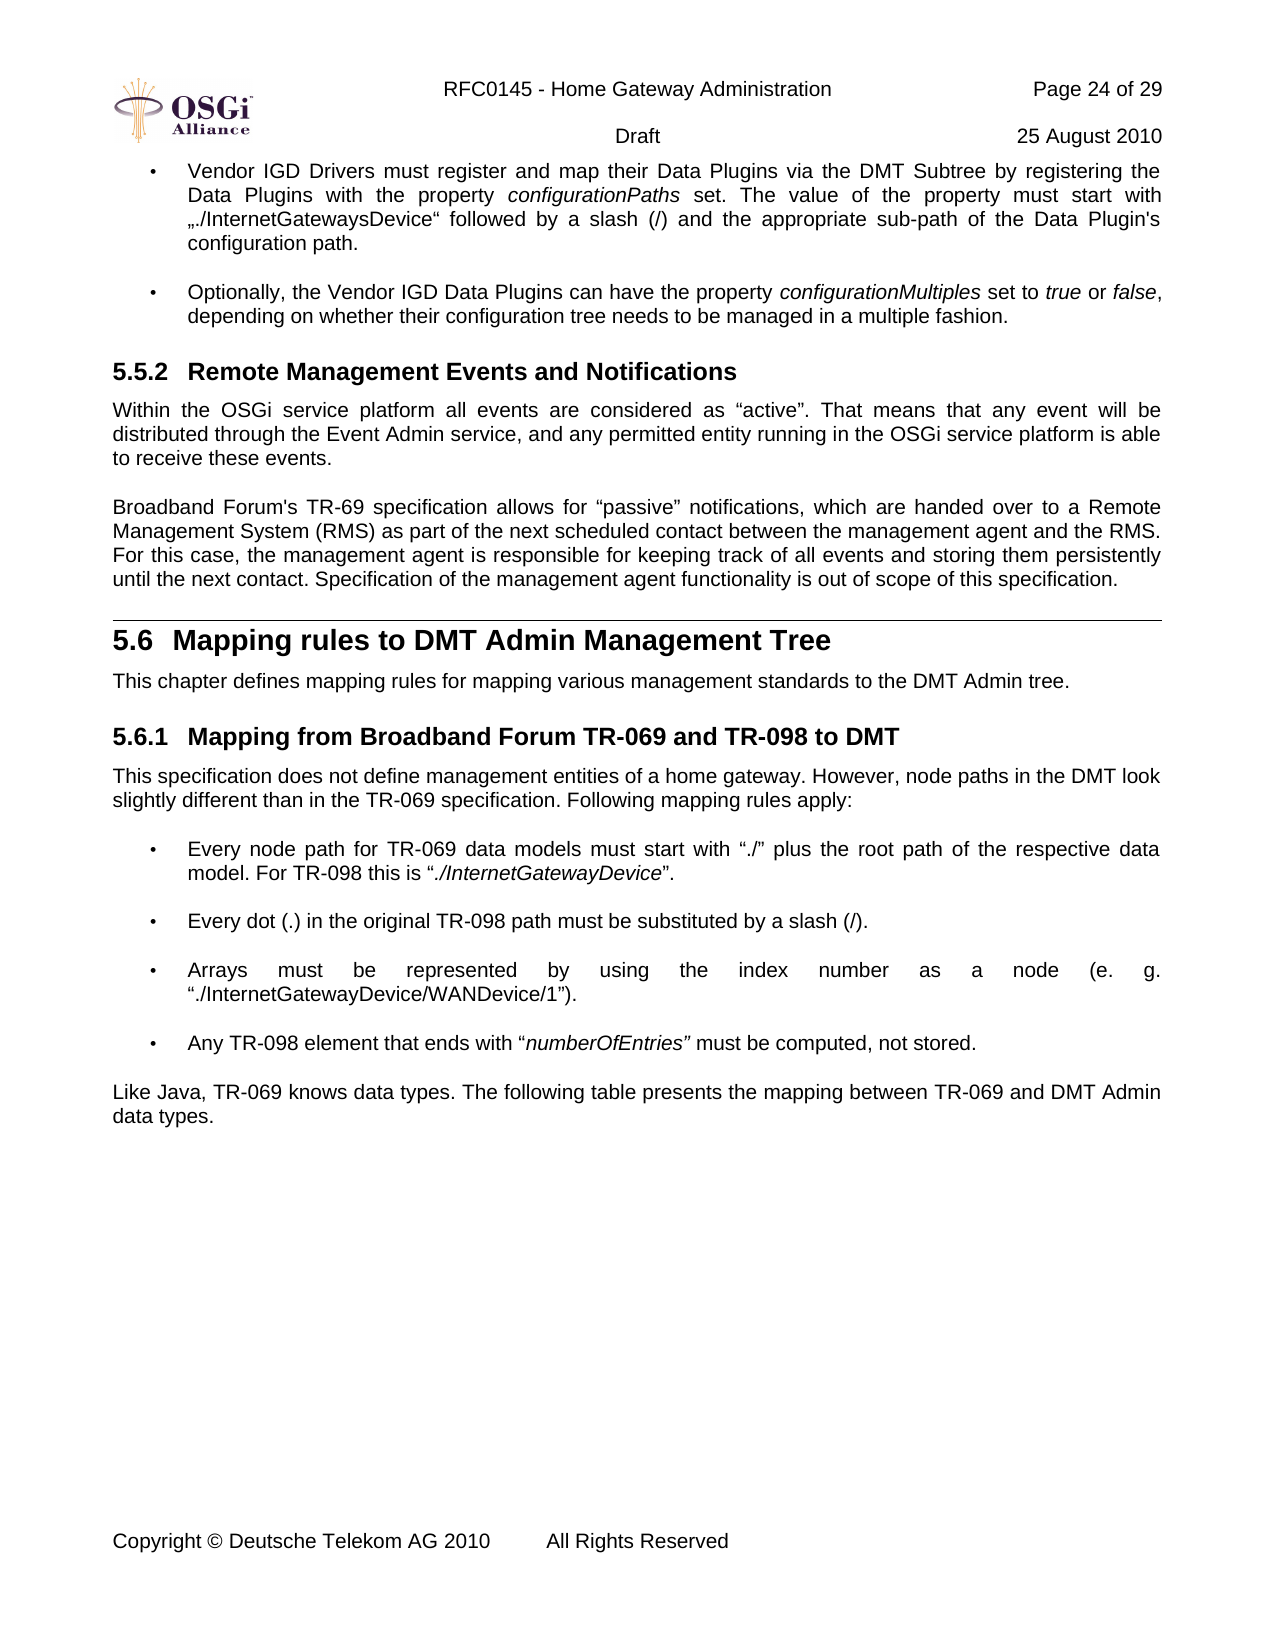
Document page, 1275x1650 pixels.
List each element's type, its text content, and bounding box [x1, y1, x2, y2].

text Within the OSGi service platform all events are considered as “active”. That means that any event will be distributed through the Event Admin service, and any permitted entity running in the OSGi service platform is able to receive these events. [112, 398, 1162, 470]
list Arrays must be represented by using the index number as a node (e. g. “./InternetGatewayDevice/WANDevice/1”). [150, 958, 1162, 1006]
picture [114, 78, 254, 143]
subtitle Mapping rules to DMT Admin Management Tree [112, 621, 1162, 657]
list Vendor IGD Drivers must register and map their Data Plugins via the DMT Subtree by registering the Data Plugins with the property configurationPaths set. The value of the property must start with „./InternetGatewaysDevice“ followed by a slash (/) and the appropriate sub-path of the Data Plugin's configuration path. [150, 159, 1162, 255]
subtitle Mapping from Broadband Forum TR-069 and TR-098 to DMT [112, 722, 1162, 751]
text Broadband Forum's TR-69 specification allows for “passive” notifications, which are handed over to a Remote Management System (RMS) as part of the next scheduled contact between the management agent and the RMS. For this case, the management agent is responsible for keeping track of all events and storing them persistently until the next contact. Specification of the management agent functionality is out of scope of this specification. [112, 495, 1162, 591]
list Every dot (.) in the original TR-098 path must be substituted by a slash (/). [150, 909, 1162, 933]
list Every node path for TR-069 data models must start with “./” plus the root path of the respective data model. For TR-098 this is “./InternetGatewayDevice”. [150, 836, 1162, 884]
list Optionally, the Vendor IGD Data Plugins can have the property configurationMultiples set to true or false, depending on whether their configuration tree needs to be managed in a multiple fashion. [150, 280, 1162, 328]
text Like Java, TR-069 knows data types. The following table presents the mapping between TR-069 and DMT Admin data types. [112, 1080, 1162, 1128]
list Any TR-098 element that ends with “numberOfEntries” must be computed, not stored. [150, 1031, 1162, 1055]
subtitle Remote Management Events and Notifications [112, 357, 1162, 386]
text This chapter defines mapping rules for mapping various management standards to the DMT Admin tree. [112, 669, 1162, 693]
text This specification does not define management entities of a home gateway. However, node paths in the DMT look slightly different than in the TR-069 specification. Following mapping rules apply: [112, 763, 1162, 811]
